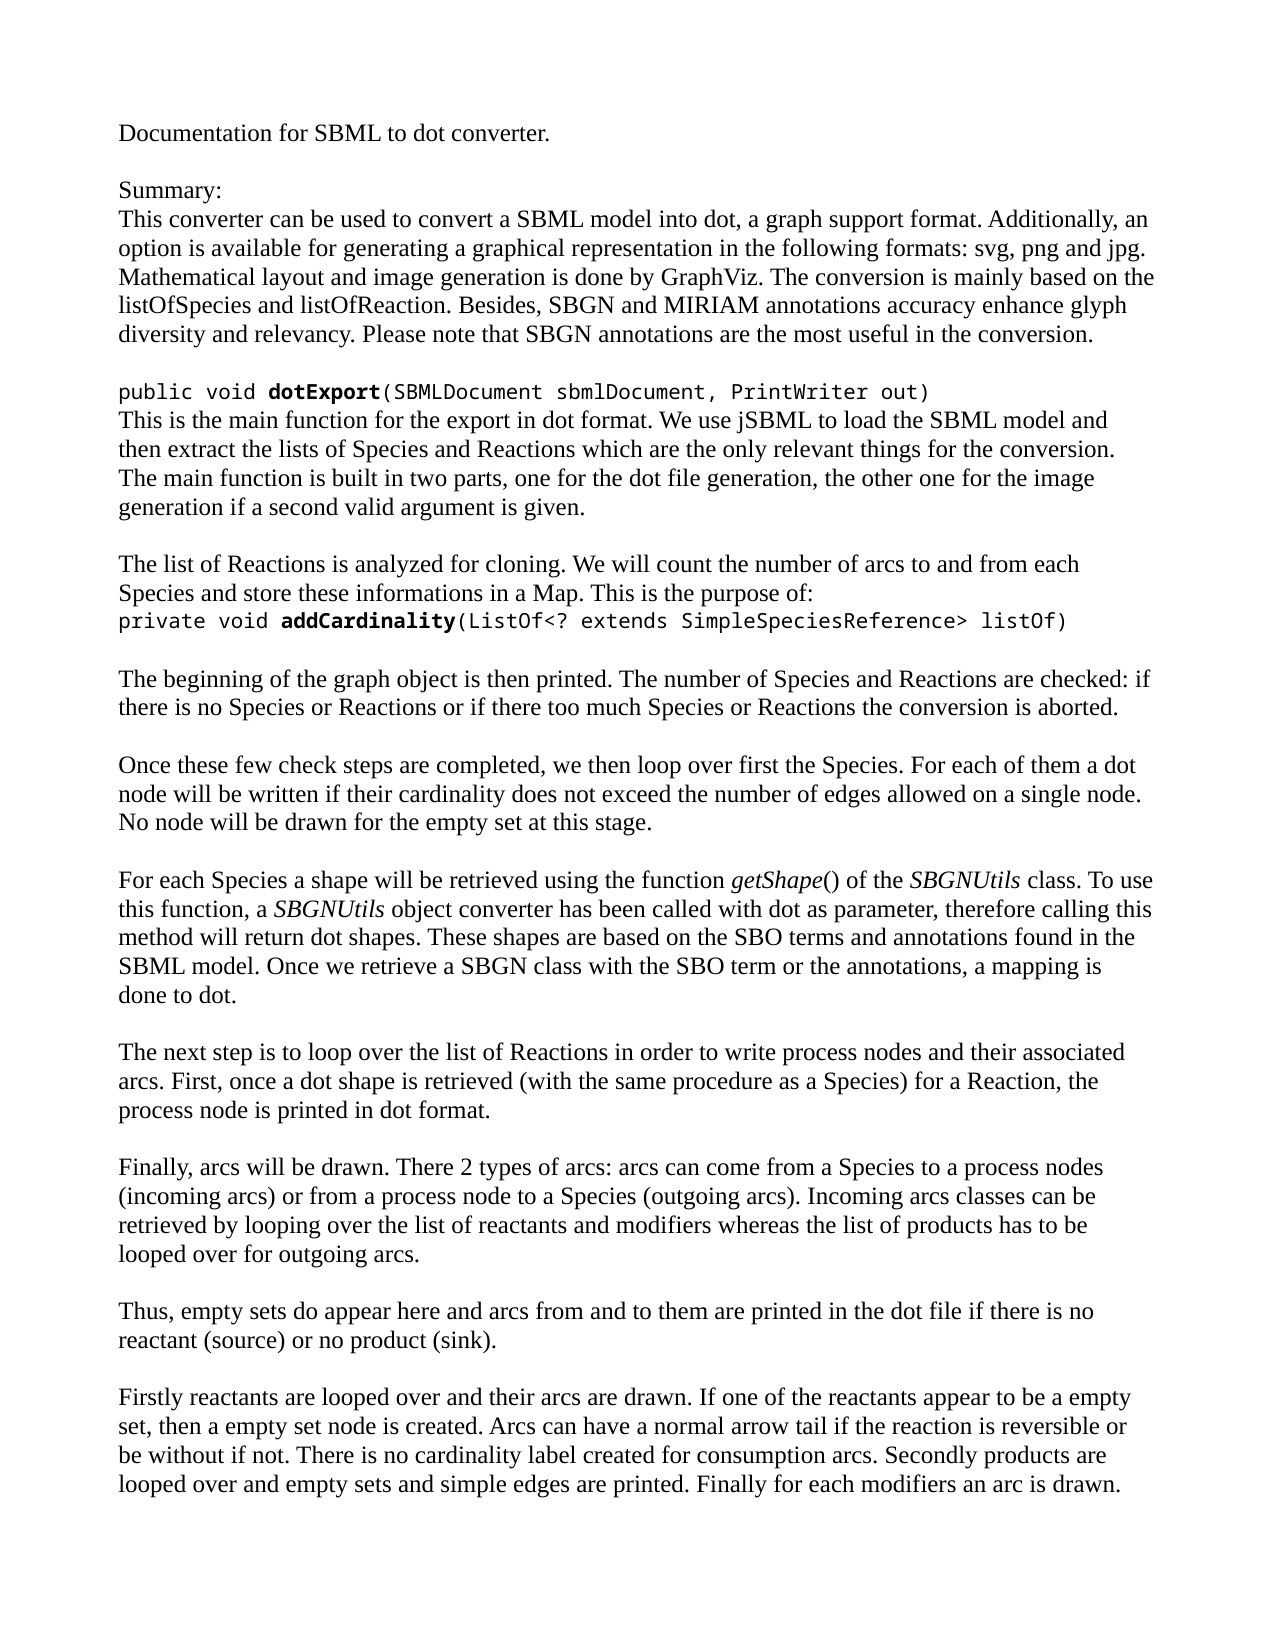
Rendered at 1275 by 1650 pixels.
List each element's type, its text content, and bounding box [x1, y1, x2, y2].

text The beginning of the graph object is then printed. The number of Species and Reactions are checked: if there is no Species or Reactions or if there too much Species or Reactions the conversion is aborted. [118, 664, 1157, 721]
text Finally, arcs will be drawn. There 2 types of arcs: arcs can come from a Species to a process nodes (incoming arcs) or from a process node to a Species (outgoing arcs). Incoming arcs classes can be retrieved by looping over the list of reactants and modifiers whereas the list of products has to be looped over for outgoing arcs. [118, 1152, 1157, 1267]
text Firstly reactants are looped over and their arcs are drawn. If one of the reactants appear to be a empty set, then a empty set node is created. Arcs can have a normal arrow tail if the reaction is reversible or be without if not. There is no cardinality label created for consumption arcs. Secondly products are looped over and empty sets and simple edges are printed. Finally for each modifiers an arc is drawn. [118, 1382, 1157, 1497]
text For each Species a shape will be retrieved using the function getShape() of the SBGNUtils class. To use this function, a SBGNUtils object converter has been called with dot as parameter, therefore calling this method will return dot shapes. These shapes are based on the SBO terms and annotations found in the SBML model. Once we retrieve a SBGN class with the SBO term or the annotations, a mapping is done to dot. [118, 865, 1157, 1009]
text Summary: [118, 176, 1157, 204]
text Once these few check steps are completed, we then loop over first the Species. For each of them a dot node will be written if their cardinality does not exceed the number of edges allowed on a single node. No node will be drawn for the empty set at this stage. [118, 750, 1157, 836]
text This is the main function for the export in dot format. We use jSBML to load the SBML model and then extract the lists of Species and Reactions which are the only relevant things for the conversion. The main function is built in two parts, one for the dot file generation, the other one for the image generation if a second valid argument is given. [118, 405, 1157, 520]
text The list of Reactions is analyzed for cloning. We will count the number of arcs to and from each Species and store these informations in a Map. This is the purpose of: [118, 549, 1157, 607]
text The next step is to loop over the list of Reactions in order to write process nodes and their associated arcs. First, once a dot shape is retrieved (with the same procedure as a Species) for a Reaction, the process node is printed in dot format. [118, 1037, 1157, 1124]
text private void addCardinality(ListOf<? extends SimpleSpeciesReference> listOf) [118, 607, 1157, 635]
text Documentation for SBML to dot converter. [118, 118, 1157, 147]
text Thus, empty sets do appear here and arcs from and to them are printed in the dot file if there is no reactant (source) or no product (sink). [118, 1296, 1157, 1354]
text This converter can be used to convert a SBML model into dot, a graph support format. Additionally, an option is available for generating a graphical representation in the following formats: svg, png and jpg. Mathematical layout and image generation is done by GraphViz. The conversion is mainly based on the listOfSpecies and listOfReaction. Besides, SBGN and MIRIAM annotations accuracy enhance glyph diversity and relevancy. Please note that SBGN annotations are the most useful in the conversion. [118, 204, 1157, 348]
text public void dotExport(SBMLDocument sbmlDocument, PrintWriter out) [118, 377, 1157, 405]
